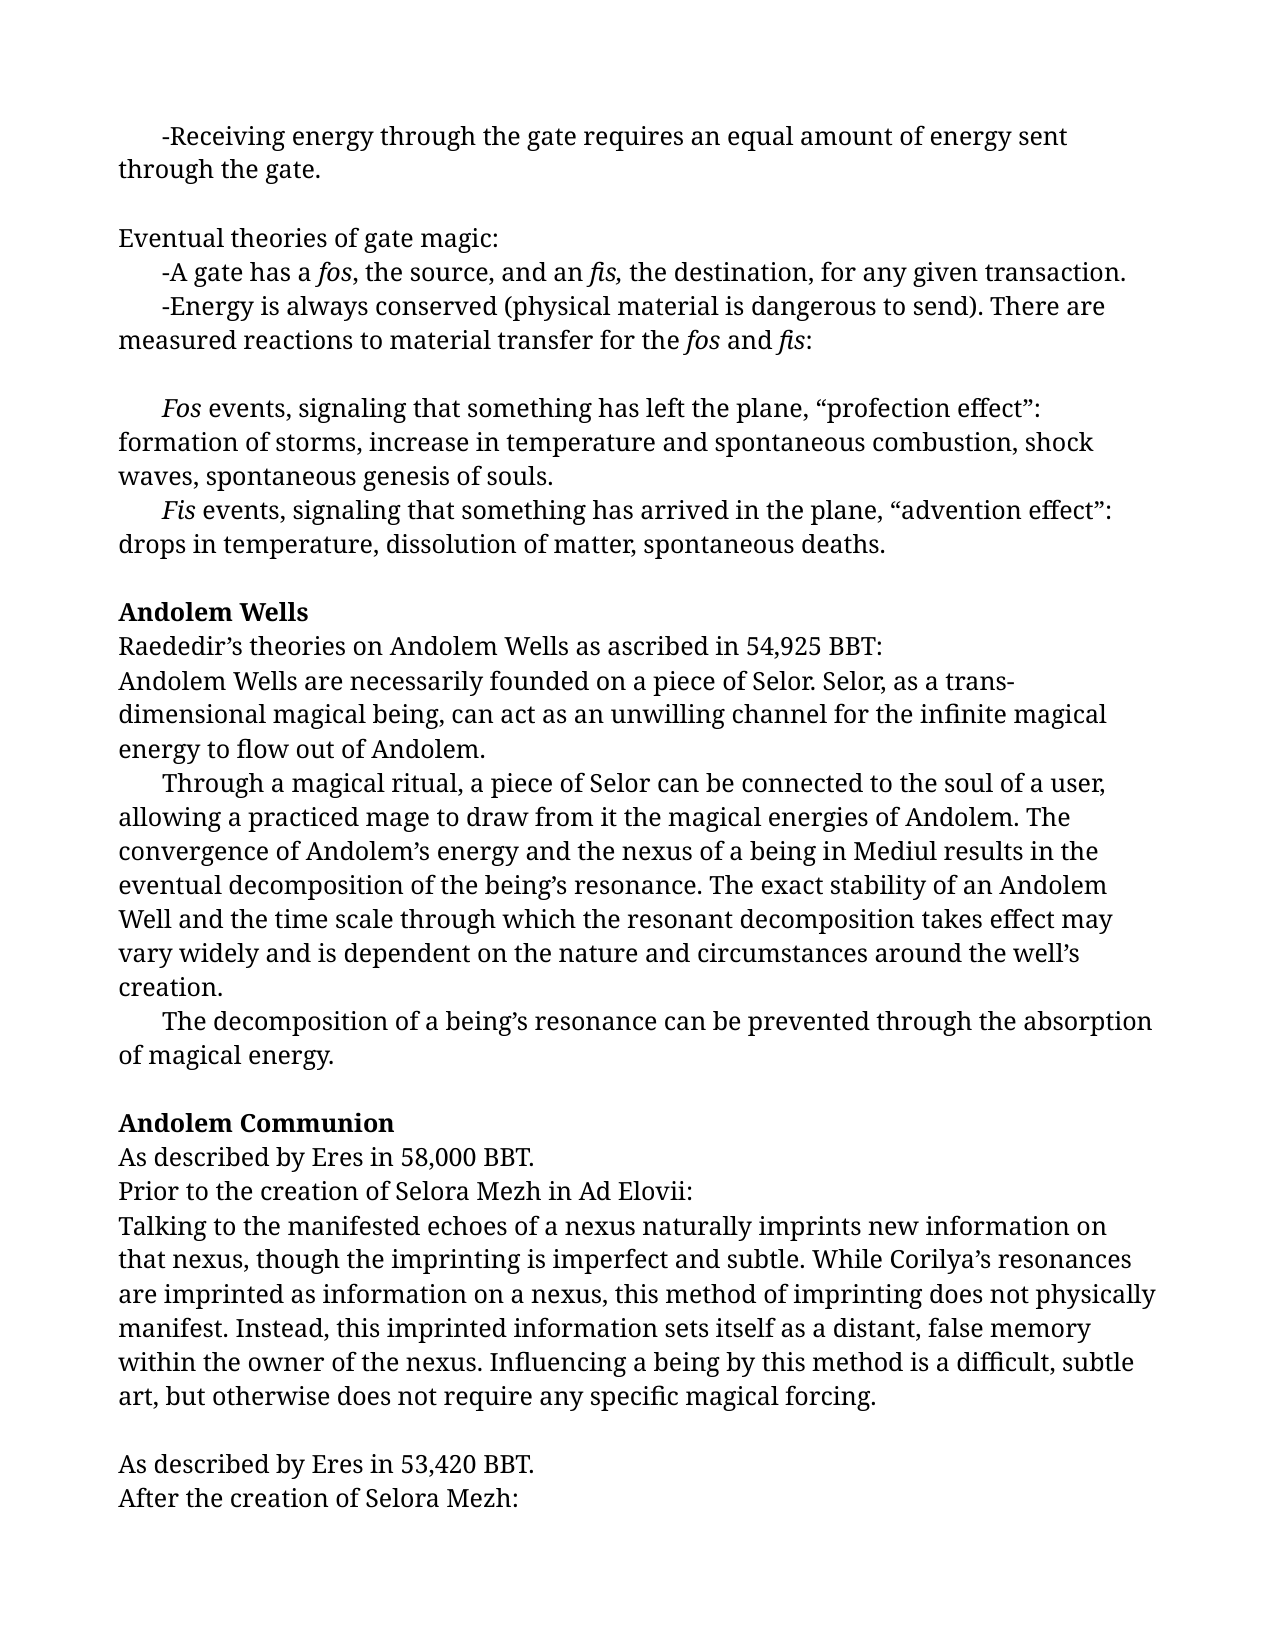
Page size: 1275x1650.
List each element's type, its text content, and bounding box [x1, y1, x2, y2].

text Talking to the manifested echoes of a nexus naturally imprints new information on that nexus, though the imprinting is imperfect and subtle. While Corilya’s resonances are imprinted as information on a nexus, this method of imprinting does not physically manifest. Instead, this imprinted information sets itself as a distant, false memory within the owner of the nexus. Influencing a being by this method is a difficult, subtle art, but otherwise does not require any specific magical forcing. [118, 1208, 1157, 1412]
text The decomposition of a being’s resonance can be prevented through the absorption of magical energy. [118, 1004, 1157, 1072]
text As described by Eres in 53,420 BBT. [118, 1447, 1157, 1481]
text After the creation of Selora Mezh: [118, 1481, 1157, 1515]
text Andolem Wells are necessarily founded on a piece of Selor. Selor, as a trans-dimensional magical being, can act as an unwilling channel for the infinite magical energy to flow out of Andolem. [118, 663, 1157, 765]
text Andolem Communion [118, 1106, 1157, 1140]
text Eventual theories of gate magic: [118, 220, 1157, 254]
text Fos events, signaling that something has left the plane, “profection effect”: formation of storms, increase in temperature and spontaneous combustion, shock waves, spontaneous genesis of souls. [118, 391, 1157, 493]
text -A gate has a fos, the source, and an fis, the destination, for any given transaction. [118, 254, 1157, 288]
text Prior to the creation of Selora Mezh in Ad Elovii: [118, 1174, 1157, 1208]
text -Receiving energy through the gate requires an equal amount of energy sent through the gate. [118, 118, 1157, 186]
text Raededir’s theories on Andolem Wells as ascribed in 54,925 BBT: [118, 629, 1157, 663]
text Andolem Wells [118, 595, 1157, 629]
text Through a magical ritual, a piece of Selor can be connected to the soul of a user, allowing a practiced mage to draw from it the magical energies of Andolem. The convergence of Andolem’s energy and the nexus of a being in Mediul results in the eventual decomposition of the being’s resonance. The exact stability of an Andolem Well and the time scale through which the resonant decomposition takes effect may vary widely and is dependent on the nature and circumstances around the well’s creation. [118, 765, 1157, 1004]
text Fis events, signaling that something has arrived in the plane, “advention effect”: drops in temperature, dissolution of matter, spontaneous deaths. [118, 493, 1157, 561]
text -Energy is always conserved (physical material is dangerous to send). There are measured reactions to material transfer for the fos and fis: [118, 288, 1157, 357]
text As described by Eres in 58,000 BBT. [118, 1140, 1157, 1174]
